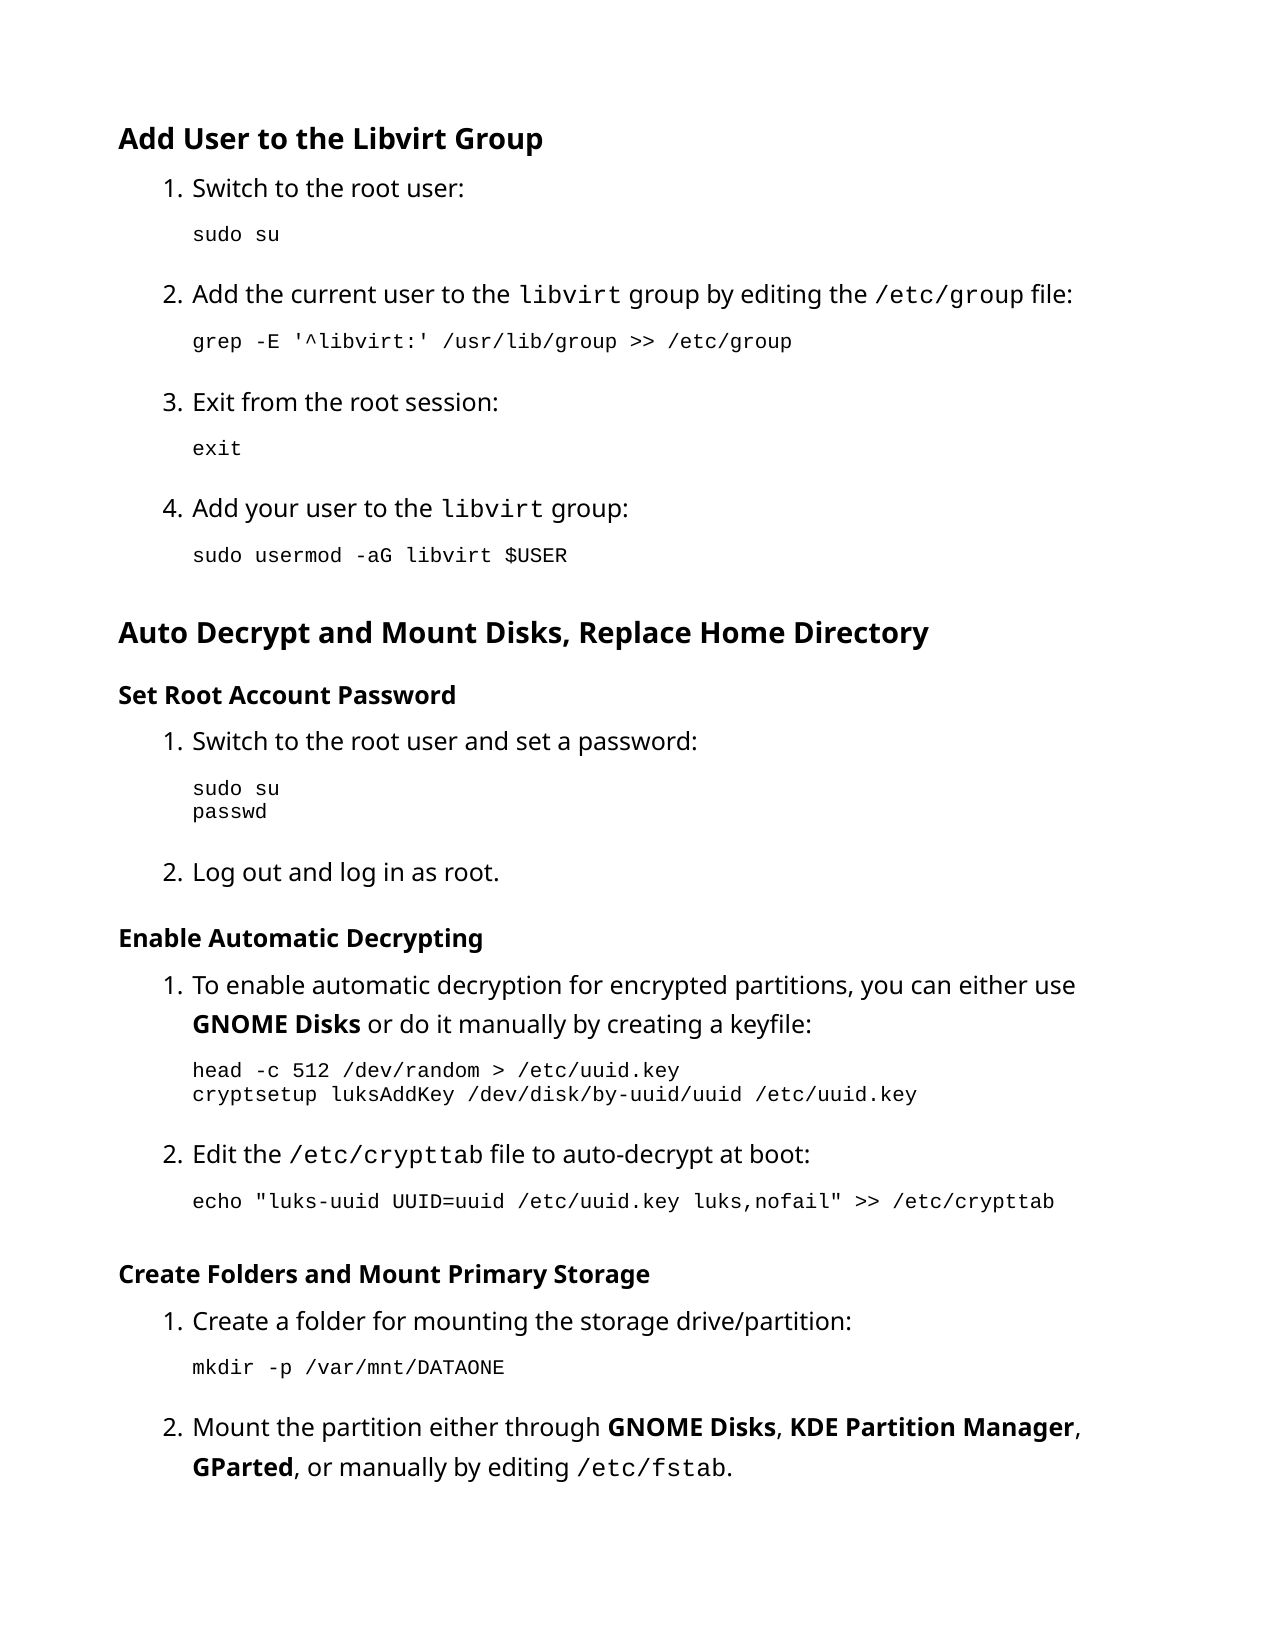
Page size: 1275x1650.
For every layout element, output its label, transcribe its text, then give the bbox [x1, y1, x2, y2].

list Add the current user to the libvirt group by editing the /etc/group file: [162, 277, 1157, 311]
list Mount the partition either through GNOME Disks, KDE Partition Manager, GParted, or manually by editing /etc/fstab. [162, 1410, 1157, 1483]
list head -c 512 /dev/random > /etc/uuid.key [162, 1060, 1157, 1084]
list Switch to the root user: [162, 170, 1157, 204]
list Exit from the root session: [162, 384, 1157, 418]
subtitle Create Folders and Mount Primary Storage [118, 1257, 1157, 1291]
subtitle Set Root Account Password [118, 677, 1157, 712]
list echo "luks-uuid UUID=uuid /etc/uuid.key luks,nofail" >> /etc/crypttab [162, 1191, 1157, 1215]
list exit [162, 438, 1157, 462]
list Create a folder for mounting the storage drive/partition: [162, 1303, 1157, 1337]
list mkdir -p /var/mnt/DATAONE [162, 1357, 1157, 1381]
subtitle Add User to the Libvirt Group [118, 118, 1157, 158]
list sudo usermod -aG libvirt $USER [162, 545, 1157, 569]
subtitle Auto Decrypt and Mount Disks, Replace Home Directory [118, 613, 1157, 652]
list Add your user to the libvirt group: [162, 491, 1157, 525]
list Edit the /etc/crypttab file to auto-decrypt at boot: [162, 1137, 1157, 1171]
list To enable automatic decryption for encrypted partitions, you can either use GNOME Disks or do it manually by creating a keyfile: [162, 967, 1157, 1041]
list sudo su [162, 778, 1157, 801]
list Log out and log in as root. [162, 854, 1157, 889]
list passwd [162, 801, 1157, 825]
list grep -E '^libvirt:' /usr/lib/group >> /etc/group [162, 331, 1157, 355]
list cryptsetup luksAddKey /dev/disk/by-uuid/uuid /etc/uuid.key [162, 1084, 1157, 1108]
list sudo su [162, 224, 1157, 248]
subtitle Enable Automatic Decrypting [118, 921, 1157, 955]
list Switch to the root user and set a password: [162, 724, 1157, 758]
